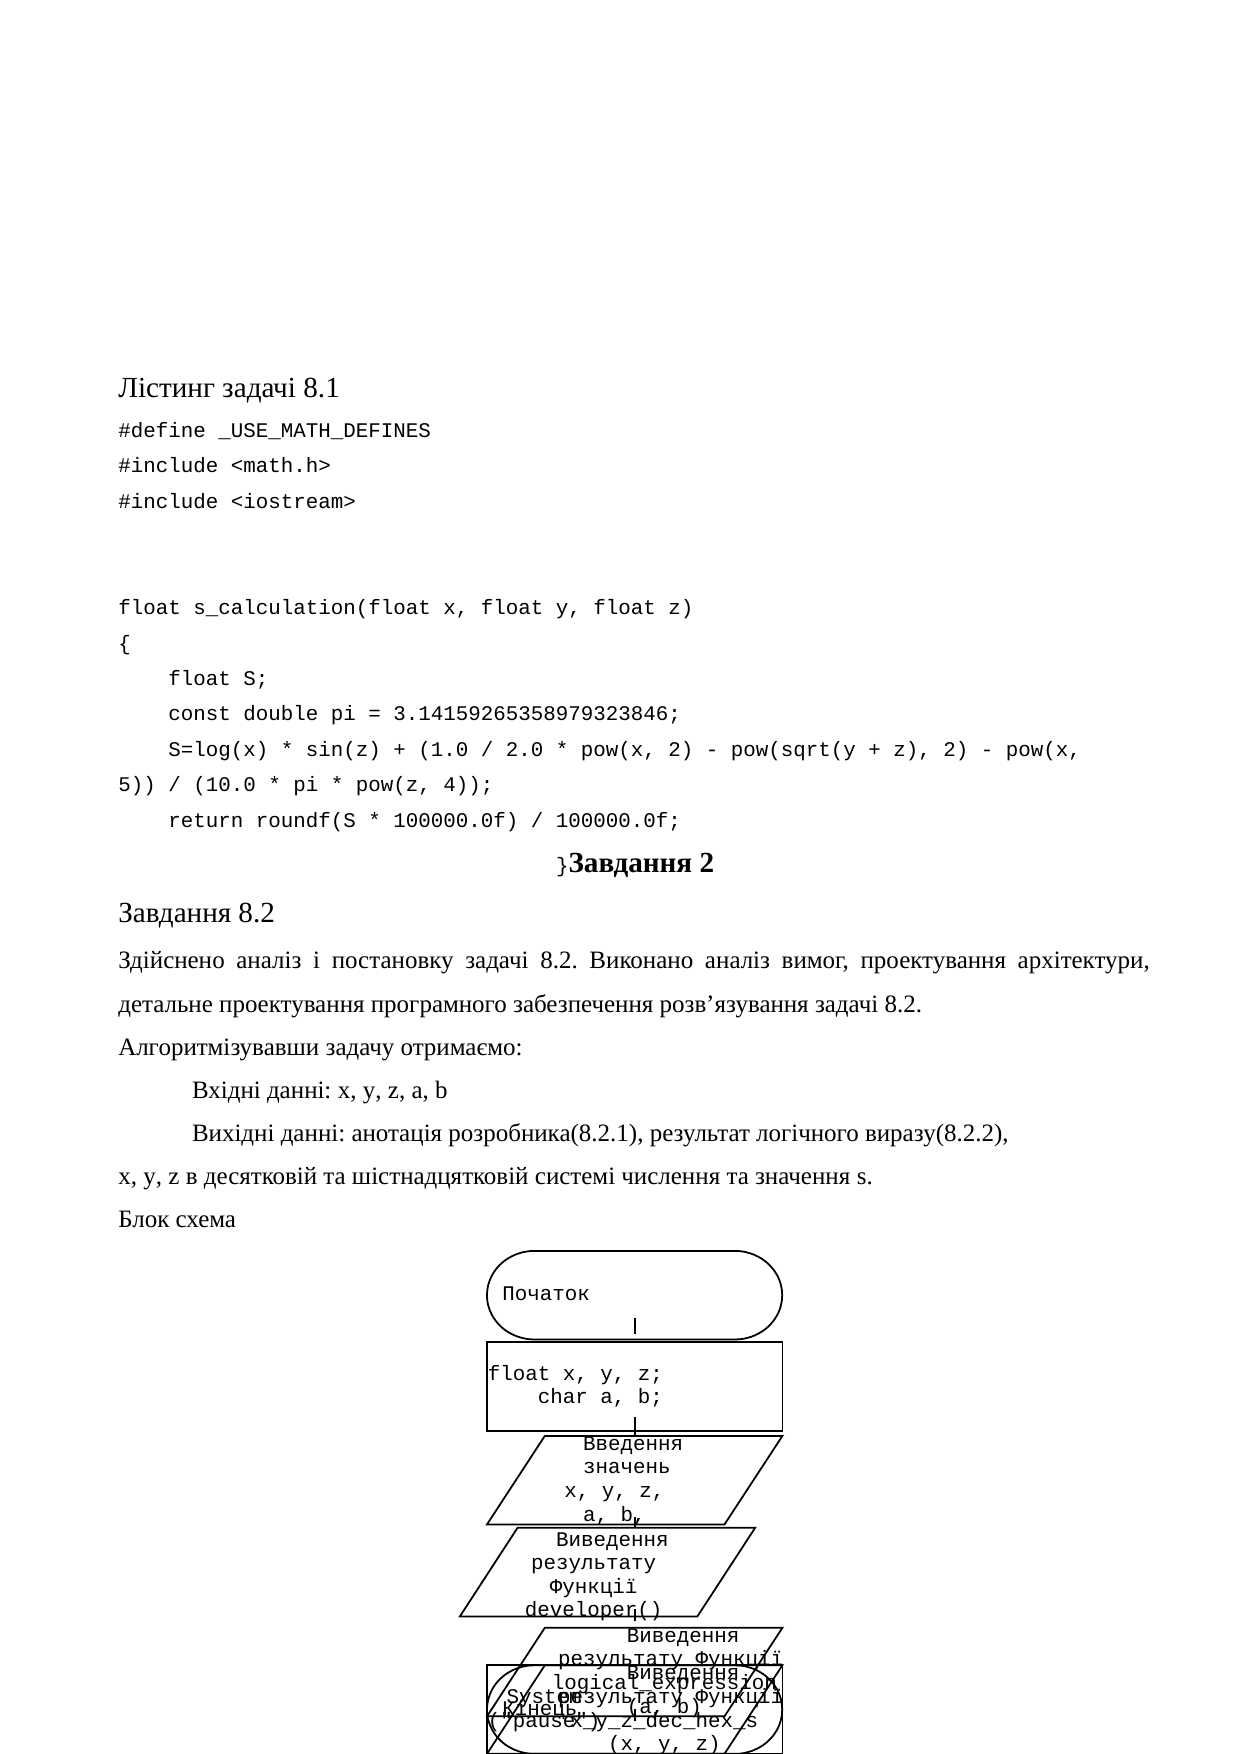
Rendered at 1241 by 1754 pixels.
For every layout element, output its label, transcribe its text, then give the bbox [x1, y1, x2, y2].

text float S; [118, 668, 1152, 692]
text Здійснено аналіз і постановку задачі 8.2. Виконано аналіз вимог, проектування архітектури, детальне проектування програмного забезпечення розв’язування задачі 8.2. [118, 946, 1152, 1017]
text #define _USE_MATH_DEFINES [118, 420, 1152, 444]
text #include <iostream> [118, 491, 1152, 514]
text Лістинг задачі 8.1 [118, 370, 1152, 403]
text Вхідні данні: x, y, z, a, b [118, 1075, 1152, 1104]
text x, y, z в десятковій та шістнадцятковій системі числення та значення s. [118, 1161, 1152, 1190]
text #include <math.h> [118, 455, 1152, 479]
text float s_calculation(float x, float y, float z) [118, 597, 1152, 621]
text Блок схема [118, 1204, 1152, 1233]
text const double pi = 3.14159265358979323846; [118, 703, 1152, 727]
text }Завдання 2 [118, 845, 1152, 878]
text Завдання 8.2 [118, 895, 1152, 929]
text S=log(x) * sin(z) + (1.0 / 2.0 * pow(x, 2) - pow(sqrt(y + z), 2) - pow(x, 5)) / (10.0 * pi * pow(z, 4)); [118, 739, 1152, 798]
text Алгоритмізувавши задачу отримаємо: [118, 1032, 1152, 1061]
text Вихідні данні: анотація розробника(8.2.1), результат логічного виразу(8.2.2), [118, 1118, 1152, 1147]
text return roundf(S * 100000.0f) / 100000.0f; [118, 809, 1152, 833]
text { [118, 632, 1152, 656]
